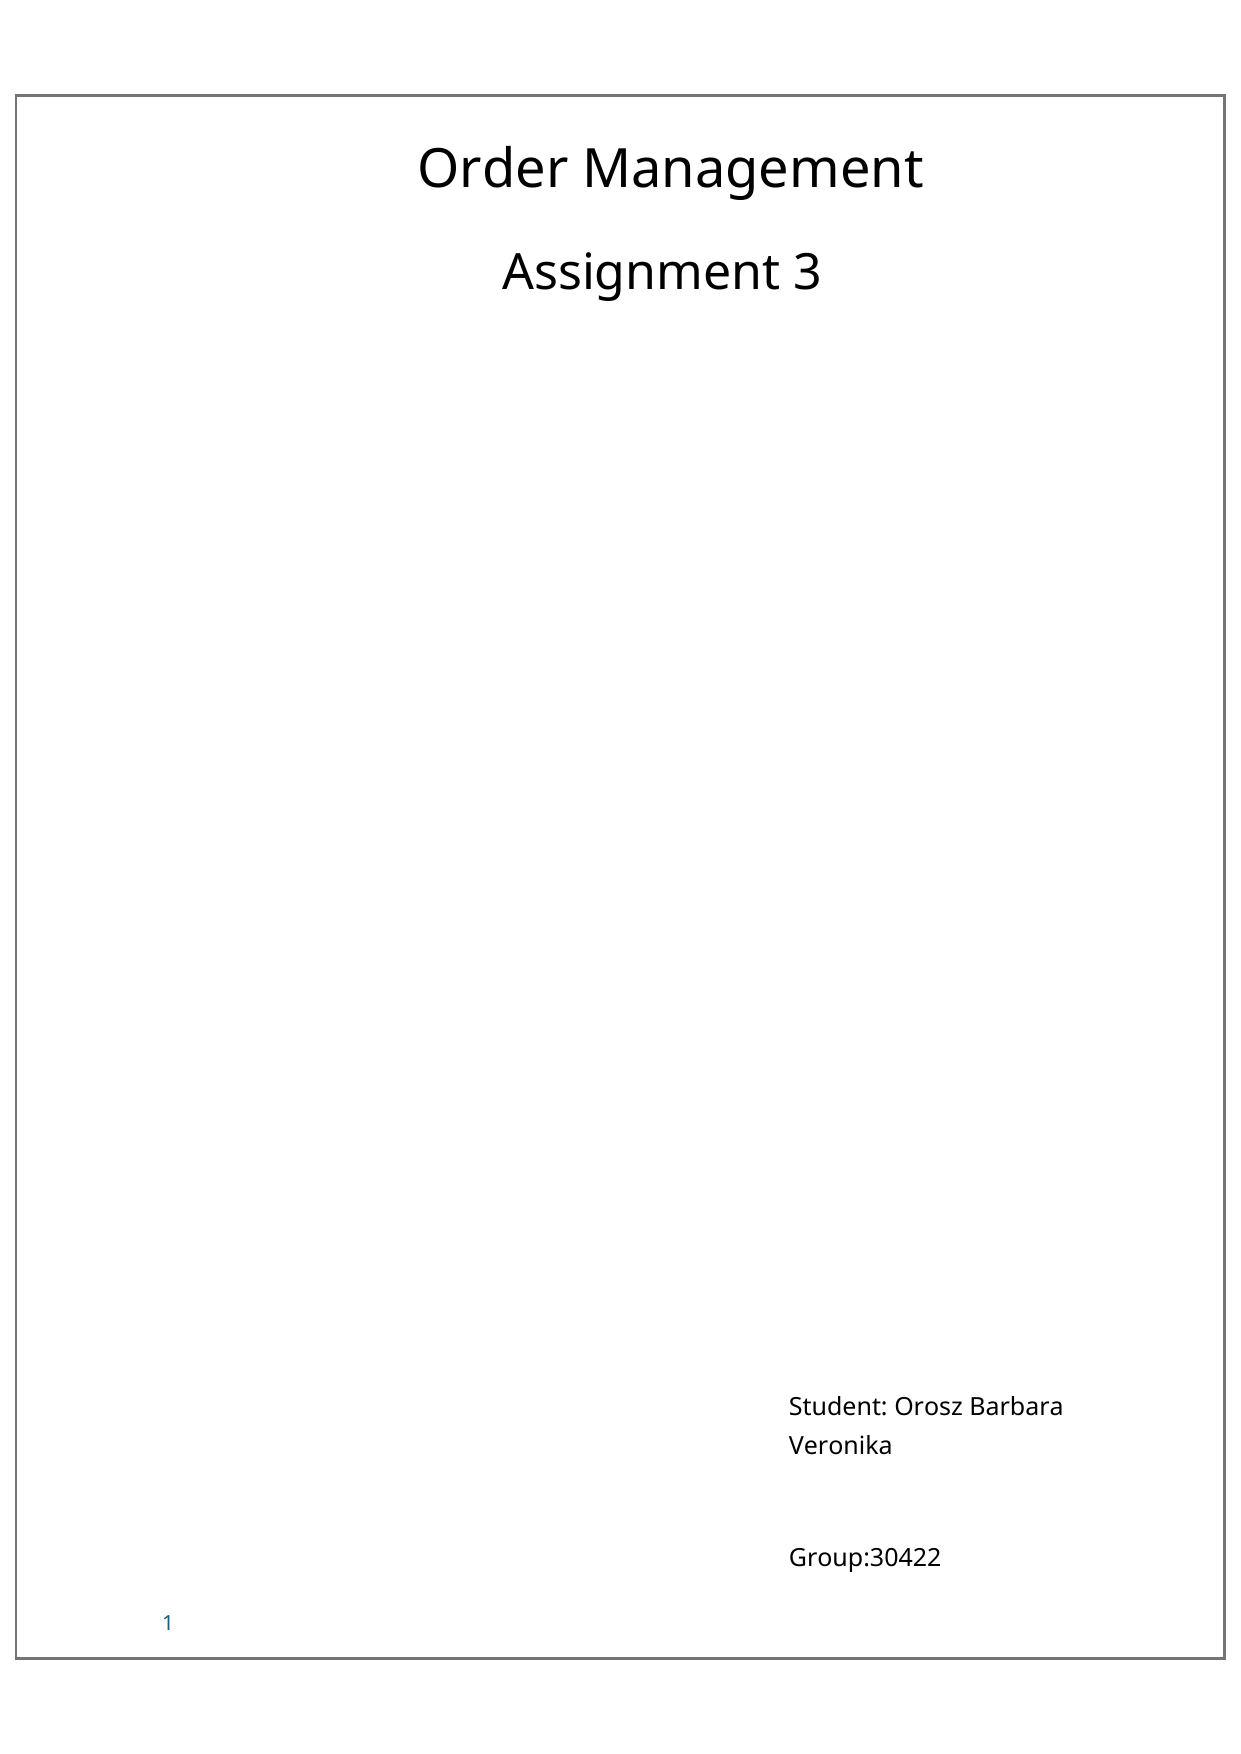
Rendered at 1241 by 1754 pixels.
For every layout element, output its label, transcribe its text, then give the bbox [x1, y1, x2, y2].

text Group:30422 [789, 1539, 1157, 1574]
text Student: Orosz Barbara Veronika [789, 1389, 1157, 1462]
text Assignment 3 [150, 231, 1090, 305]
text [774, 1381, 1172, 1600]
text Order Management [150, 130, 1090, 203]
